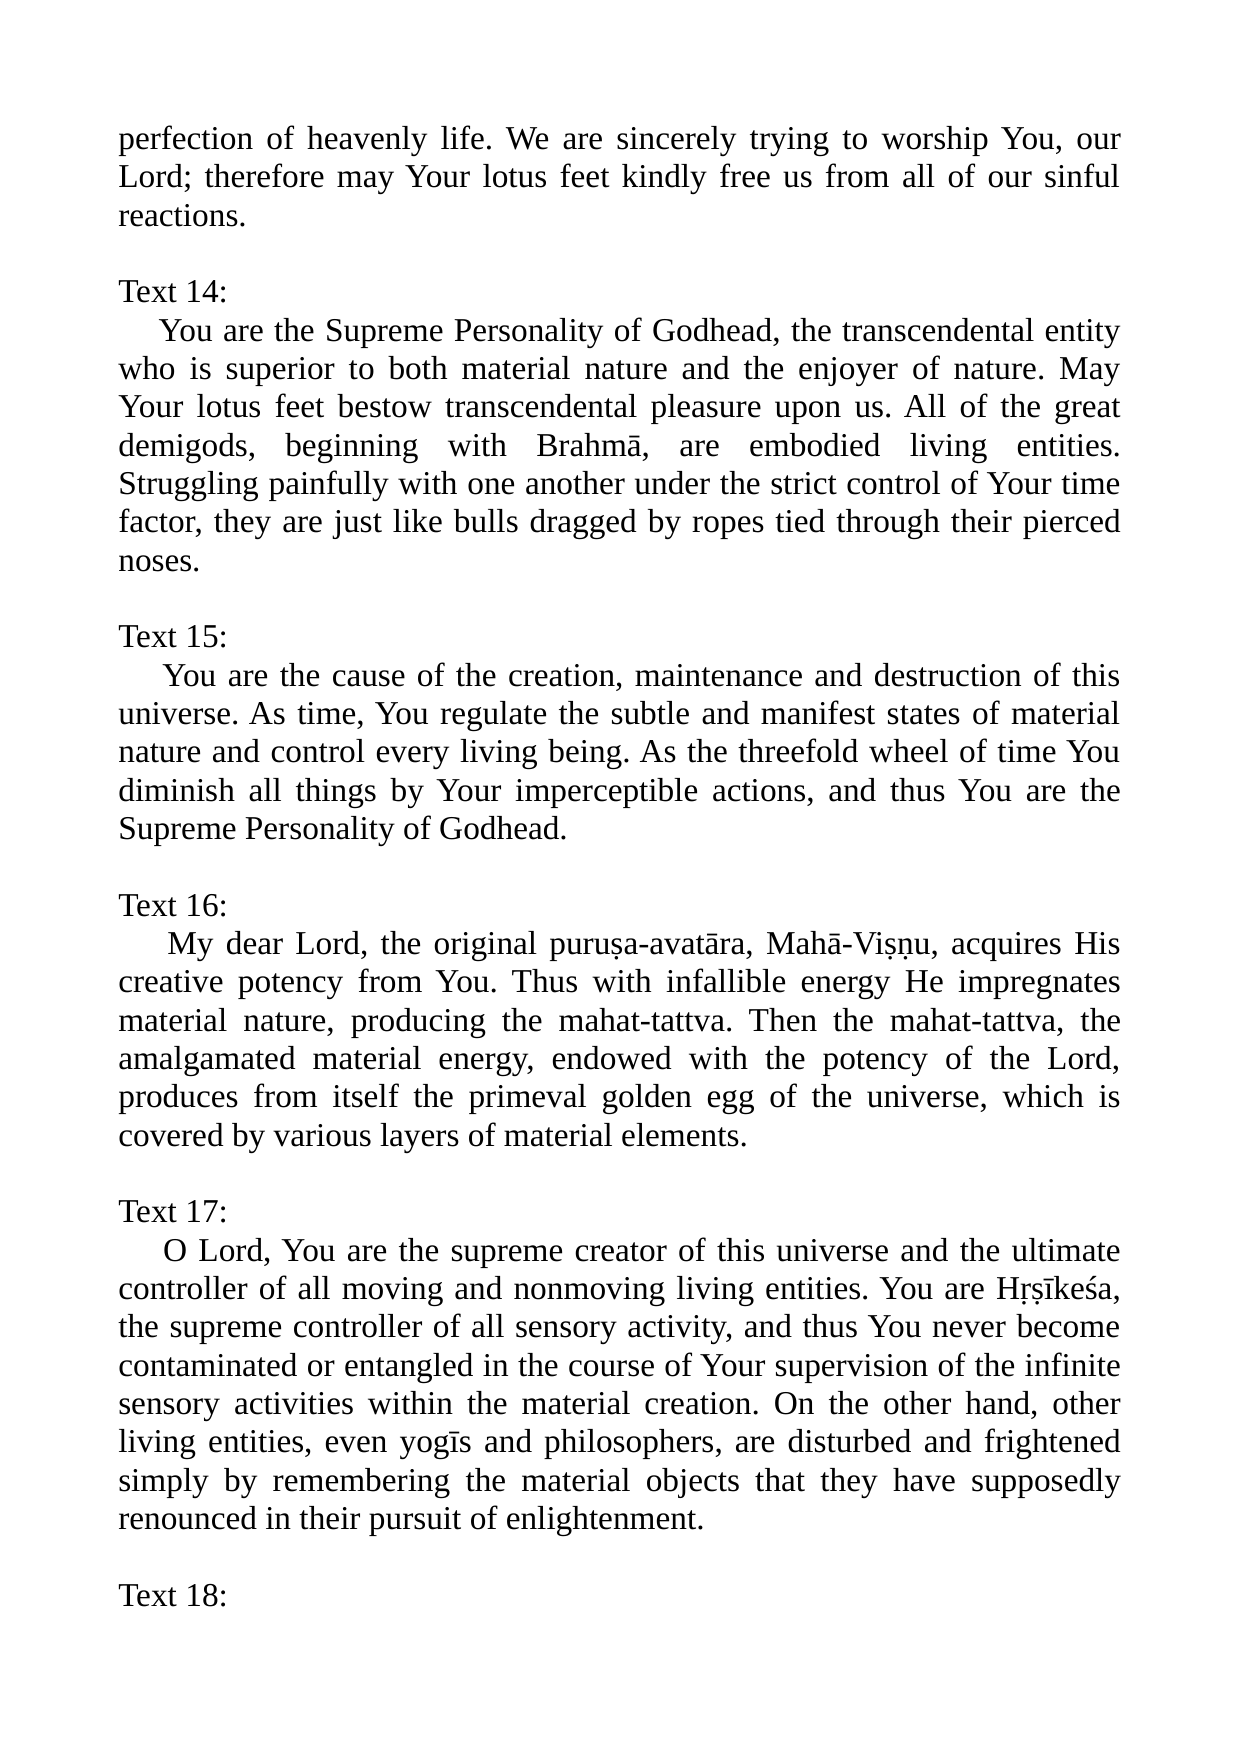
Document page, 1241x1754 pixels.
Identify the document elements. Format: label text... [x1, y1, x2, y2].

text perfection of heavenly life. We are sincerely trying to worship You, our Lord; therefore may Your lotus feet kindly free us from all of our sinful reactions. [118, 118, 1122, 233]
text Text 15: [118, 616, 1122, 655]
text You are the cause of the creation, maintenance and destruction of this universe. As time, You regulate the subtle and manifest states of material nature and control every living being. As the threefold wheel of time You diminish all things by Your imperceptible actions, and thus You are the Supreme Personality of Godhead. [118, 655, 1122, 846]
text You are the Supreme Personality of Godhead, the transcendental entity who is superior to both material nature and the enjoyer of nature. May Your lotus feet bestow transcendental pleasure upon us. All of the great demigods, beginning with Brahmā, are embodied living entities. Struggling painfully with one another under the strict control of Your time factor, they are just like bulls dragged by ropes tied through their pierced noses. [118, 310, 1122, 578]
text Text 14: [118, 271, 1122, 310]
text Text 17: [118, 1191, 1122, 1230]
text My dear Lord, the original puruṣa-avatāra, Mahā-Viṣṇu, acquires His creative potency from You. Thus with infallible energy He impregnates material nature, producing the mahat-tattva. Then the mahat-tattva, the amalgamated material energy, endowed with the potency of the Lord, produces from itself the primeval golden egg of the universe, which is covered by various layers of material elements. [118, 923, 1122, 1153]
text O Lord, You are the supreme creator of this universe and the ultimate controller of all moving and nonmoving living entities. You are Hṛṣīkeśa, the supreme controller of all sensory activity, and thus You never become contaminated or entangled in the course of Your supervision of the infinite sensory activities within the material creation. On the other hand, other living entities, even yogīs and philosophers, are disturbed and frightened simply by remembering the material objects that they have supposedly renounced in their pursuit of enlightenment. [118, 1230, 1122, 1536]
text Text 16: [118, 885, 1122, 923]
text Text 18: [118, 1575, 1122, 1613]
